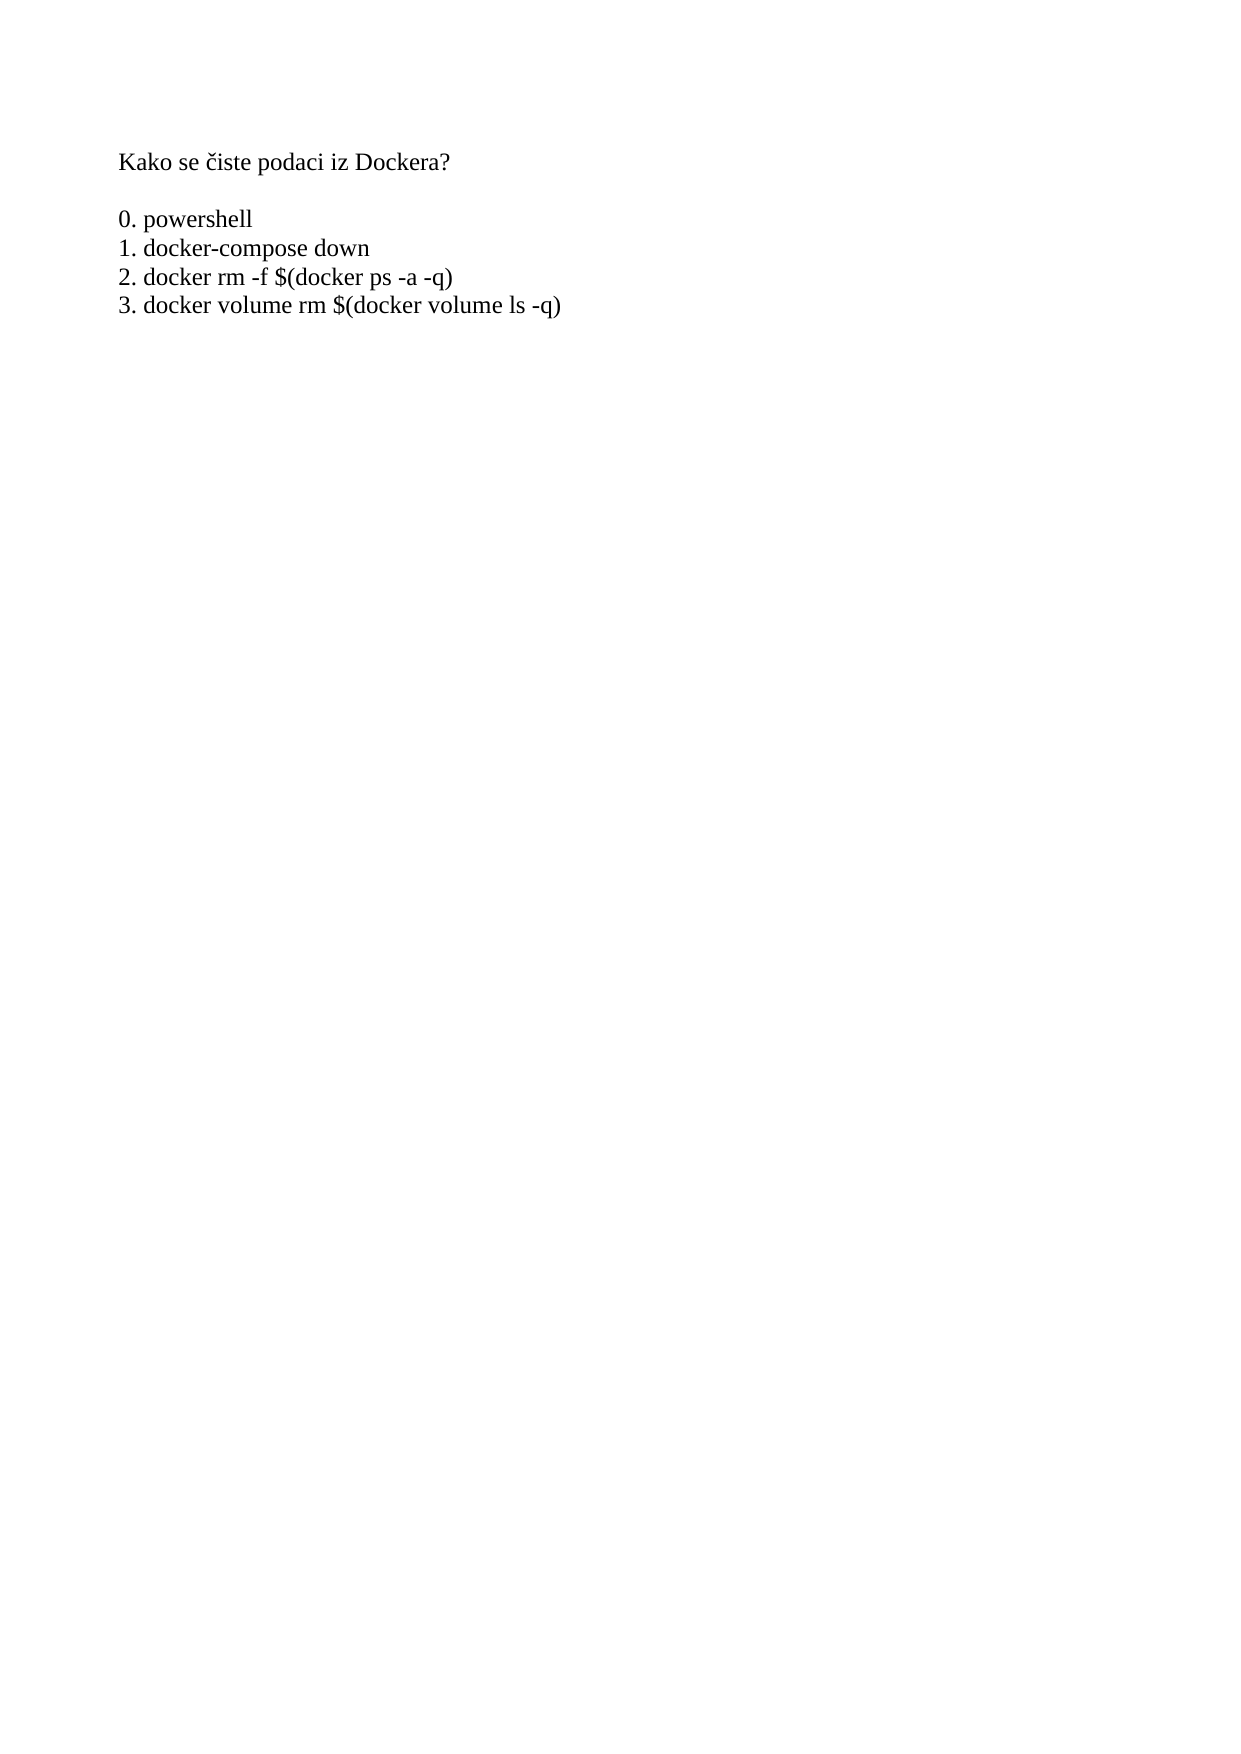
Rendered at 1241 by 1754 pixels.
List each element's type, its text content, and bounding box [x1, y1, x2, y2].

text 3. docker volume rm $(docker volume ls -q) [118, 291, 1122, 319]
text Kako se čiste podaci iz Dockera? [118, 147, 1122, 176]
text 0. powershell [118, 204, 1122, 233]
text 1. docker-compose down [118, 233, 1122, 262]
text 2. docker rm -f $(docker ps -a -q) [118, 262, 1122, 291]
